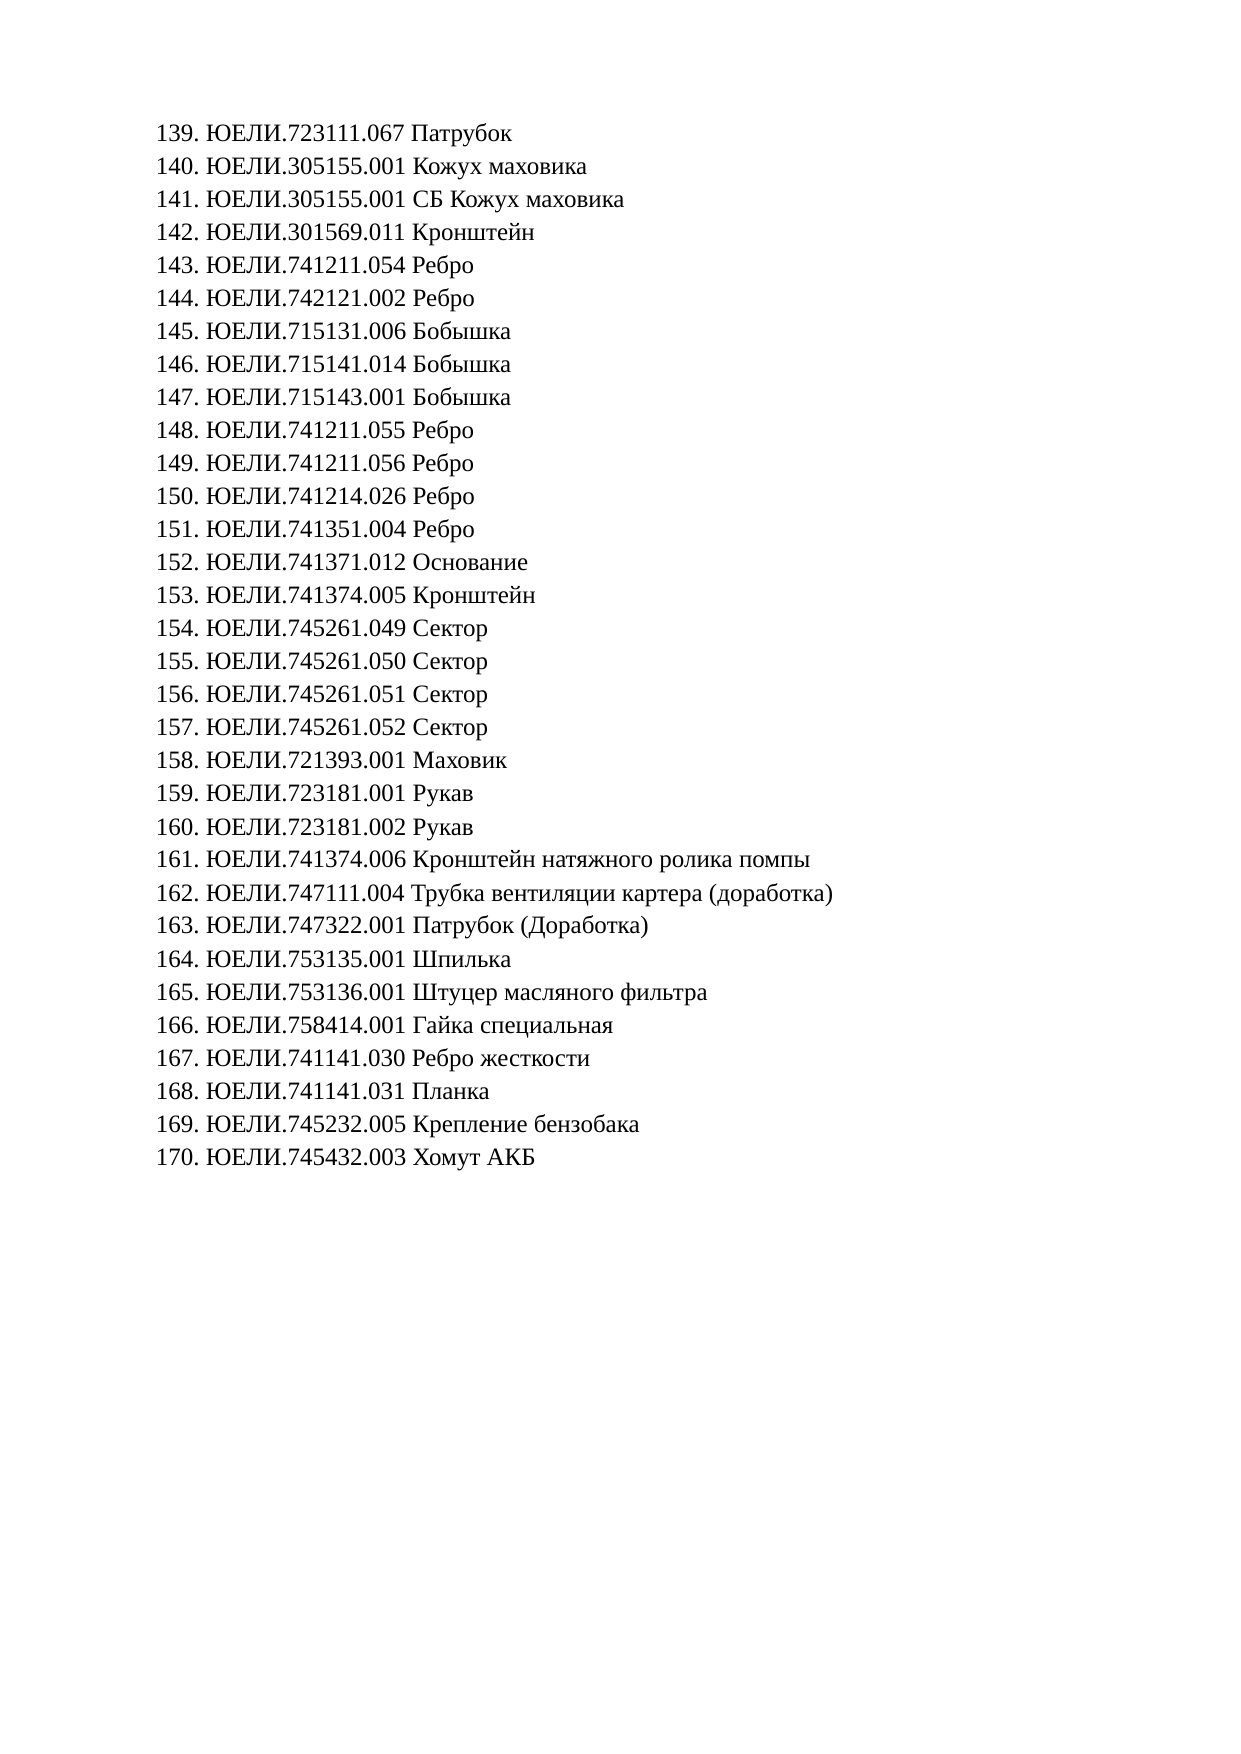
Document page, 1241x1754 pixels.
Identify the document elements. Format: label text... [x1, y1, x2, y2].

list ЮЕЛИ.745261.051 Сектор [156, 679, 1122, 708]
list ЮЕЛИ.758414.001 Гайка специальная [156, 1010, 1122, 1038]
list ЮЕЛИ.753136.001 Штуцер масляного фильтра [156, 977, 1122, 1005]
list ЮЕЛИ.715141.014 Бобышка [156, 349, 1122, 378]
list ЮЕЛИ.741214.026 Ребро [156, 481, 1122, 510]
list ЮЕЛИ.723111.067 Патрубок [156, 118, 1122, 147]
list ЮЕЛИ.745261.052 Сектор [156, 712, 1122, 741]
list ЮЕЛИ.741141.031 Планка [156, 1076, 1122, 1104]
list ЮЕЛИ.741211.054 Ребро [156, 250, 1122, 279]
list ЮЕЛИ.741374.006 Кронштейн натяжного ролика помпы [156, 844, 1122, 873]
list ЮЕЛИ.745261.049 Сектор [156, 613, 1122, 642]
list ЮЕЛИ.745261.050 Сектор [156, 646, 1122, 675]
list ЮЕЛИ.301569.011 Кронштейн [156, 217, 1122, 246]
list ЮЕЛИ.305155.001 Кожух маховика [156, 151, 1122, 180]
list ЮЕЛИ.305155.001 СБ Кожух маховика [156, 184, 1122, 213]
list ЮЕЛИ.745232.005 Крепление бензобака [156, 1109, 1122, 1137]
list ЮЕЛИ.741211.056 Ребро [156, 448, 1122, 477]
list ЮЕЛИ.741371.012 Основание [156, 547, 1122, 576]
list ЮЕЛИ.741141.030 Ребро жесткости [156, 1043, 1122, 1071]
list ЮЕЛИ.715131.006 Бобышка [156, 316, 1122, 345]
list ЮЕЛИ.723181.001 Рукав [156, 778, 1122, 807]
list ЮЕЛИ.742121.002 Ребро [156, 283, 1122, 312]
list ЮЕЛИ.741374.005 Кронштейн [156, 580, 1122, 609]
list ЮЕЛИ.723181.002 Рукав [156, 812, 1122, 840]
list ЮЕЛИ.747111.004 Трубка вентиляции картера (доработка) [156, 878, 1122, 906]
list ЮЕЛИ.721393.001 Маховик [156, 746, 1122, 774]
list ЮЕЛИ.741351.004 Ребро [156, 514, 1122, 543]
list ЮЕЛИ.753135.001 Шпилька [156, 944, 1122, 972]
list ЮЕЛИ.747322.001 Патрубок (Доработка) [156, 911, 1122, 939]
list ЮЕЛИ.741211.055 Ребро [156, 415, 1122, 444]
list ЮЕЛИ.715143.001 Бобышка [156, 382, 1122, 411]
list ЮЕЛИ.745432.003 Хомут АКБ [156, 1142, 1122, 1171]
